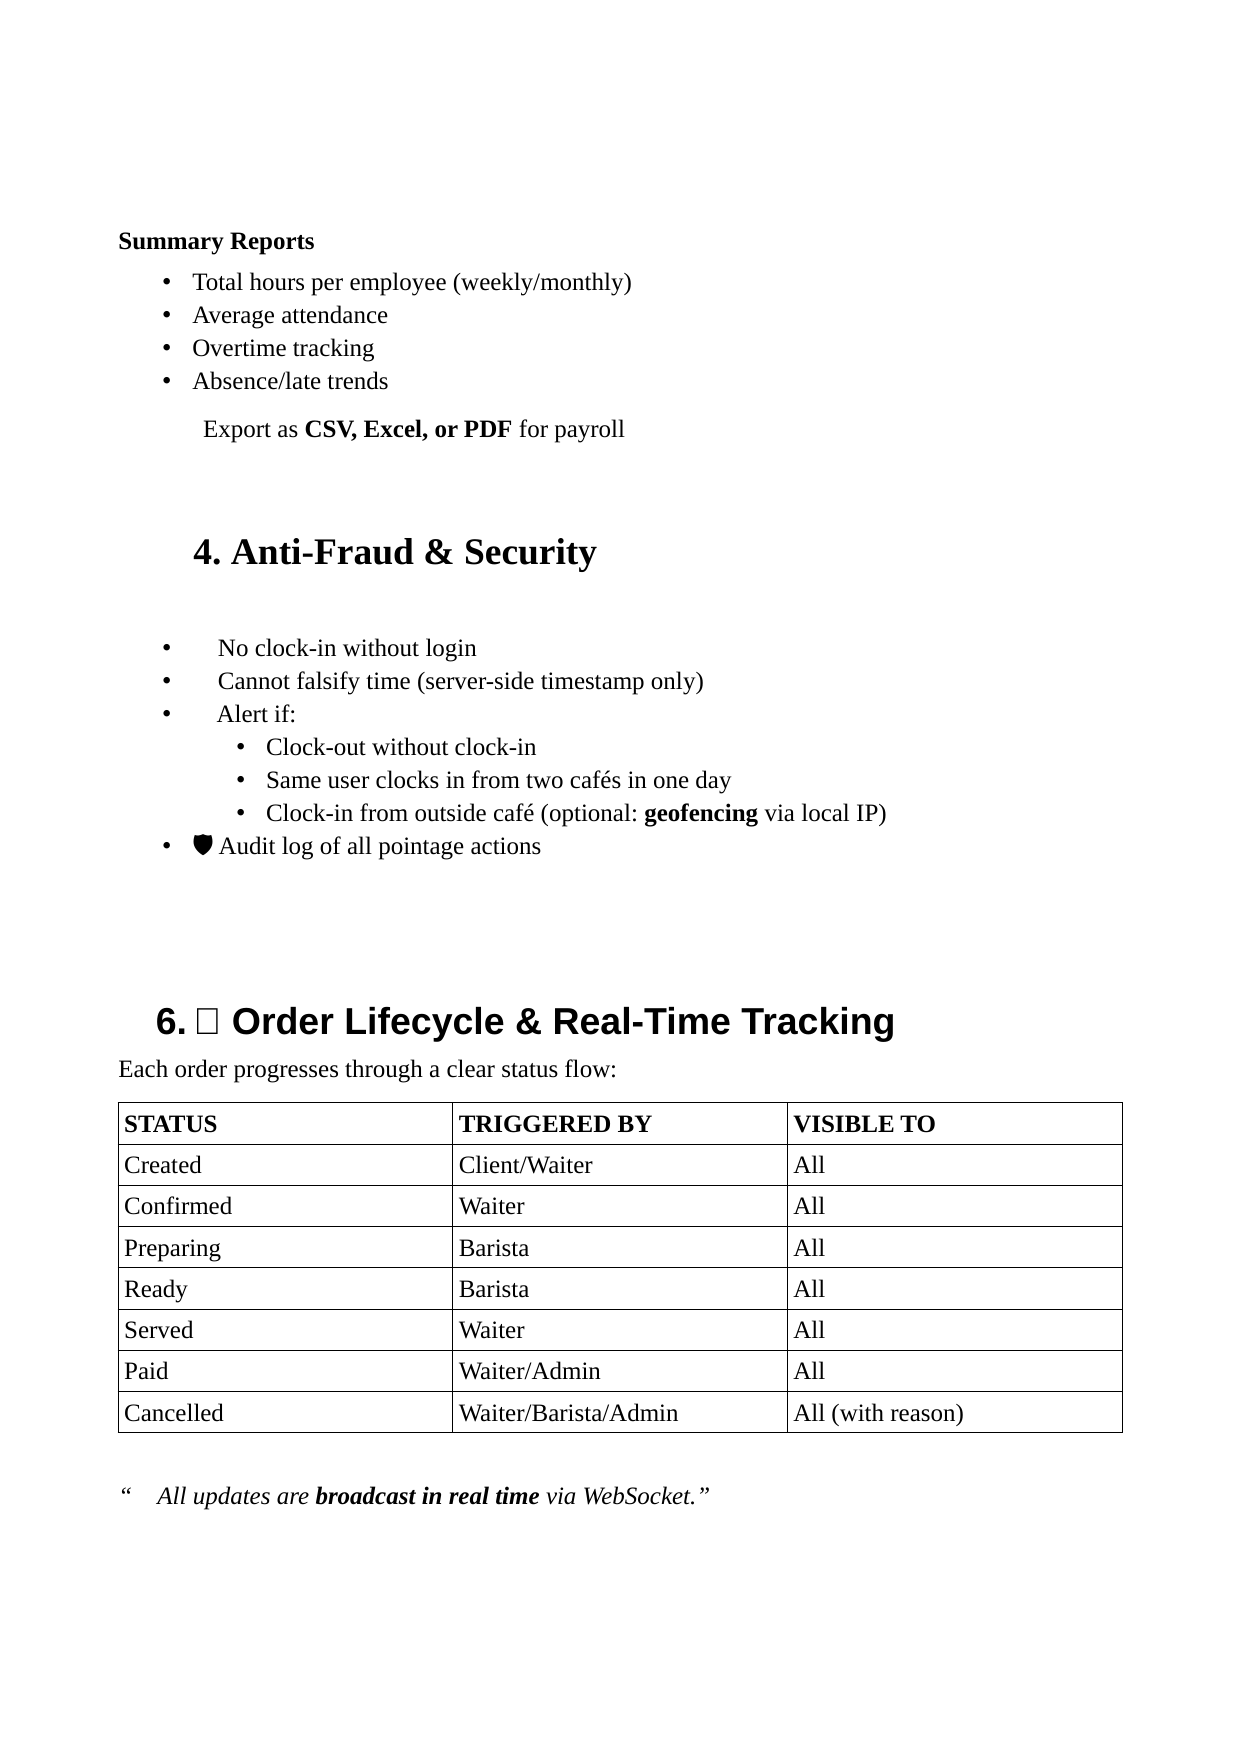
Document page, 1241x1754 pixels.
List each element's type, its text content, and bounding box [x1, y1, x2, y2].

subtitle Anti-Fraud & Security [193, 530, 1122, 573]
table_cell Served [119, 1310, 452, 1350]
table_cell Waiter [453, 1186, 787, 1226]
list ❌ Cannot falsify time (server-side timestamp only) [162, 666, 1122, 695]
table_cell Waiter/Barista/Admin [453, 1392, 787, 1432]
list Total hours per employee (weekly/monthly) [162, 267, 1122, 296]
table_cell All [788, 1310, 1122, 1350]
list 🛡️ Audit log of all pointage actions [162, 831, 1122, 860]
table_cell Client/Waiter [453, 1145, 787, 1185]
table_cell All [788, 1227, 1122, 1267]
list Absence/late trends [162, 366, 1122, 395]
table_cell All [788, 1145, 1122, 1185]
list Clock-in from outside café (optional: geofencing via local IP) [236, 798, 1122, 827]
table_cell Cancelled [119, 1392, 452, 1432]
table_header VISIBLE TO [788, 1103, 1122, 1143]
table_cell Ready [119, 1268, 452, 1308]
list Overtime tracking [162, 333, 1122, 362]
text Each order progresses through a clear status flow: [118, 1054, 1122, 1083]
table_cell Waiter/Admin [453, 1351, 787, 1391]
table_cell Created [119, 1145, 452, 1185]
table_cell Confirmed [119, 1186, 452, 1226]
table_cell Barista [453, 1227, 787, 1267]
list Clock-out without clock-in [236, 732, 1122, 761]
text “🔄 All updates are broadcast in real time via WebSocket.” [118, 1481, 1122, 1509]
table_cell Paid [119, 1351, 452, 1391]
table_cell All (with reason) [788, 1392, 1122, 1432]
table_cell Waiter [453, 1310, 787, 1350]
table_cell All [788, 1351, 1122, 1391]
list ❌ No clock-in without login [162, 633, 1122, 662]
table_cell Barista [453, 1268, 787, 1308]
list Same user clocks in from two cafés in one day [236, 765, 1122, 794]
table_cell All [788, 1186, 1122, 1226]
table_cell All [788, 1268, 1122, 1308]
list 🔔 Alert if: [162, 699, 1122, 728]
list Average attendance [162, 300, 1122, 329]
table_header STATUS [119, 1103, 452, 1143]
table_header TRIGGERED BY [453, 1103, 787, 1143]
subtitle Summary Reports [118, 226, 1122, 254]
text 💾 Export as CSV, Excel, or PDF for payroll [177, 414, 1063, 442]
table_cell Preparing [119, 1227, 452, 1267]
subtitle 🔁 Order Lifecycle & Real-Time Tracking [156, 999, 1122, 1042]
